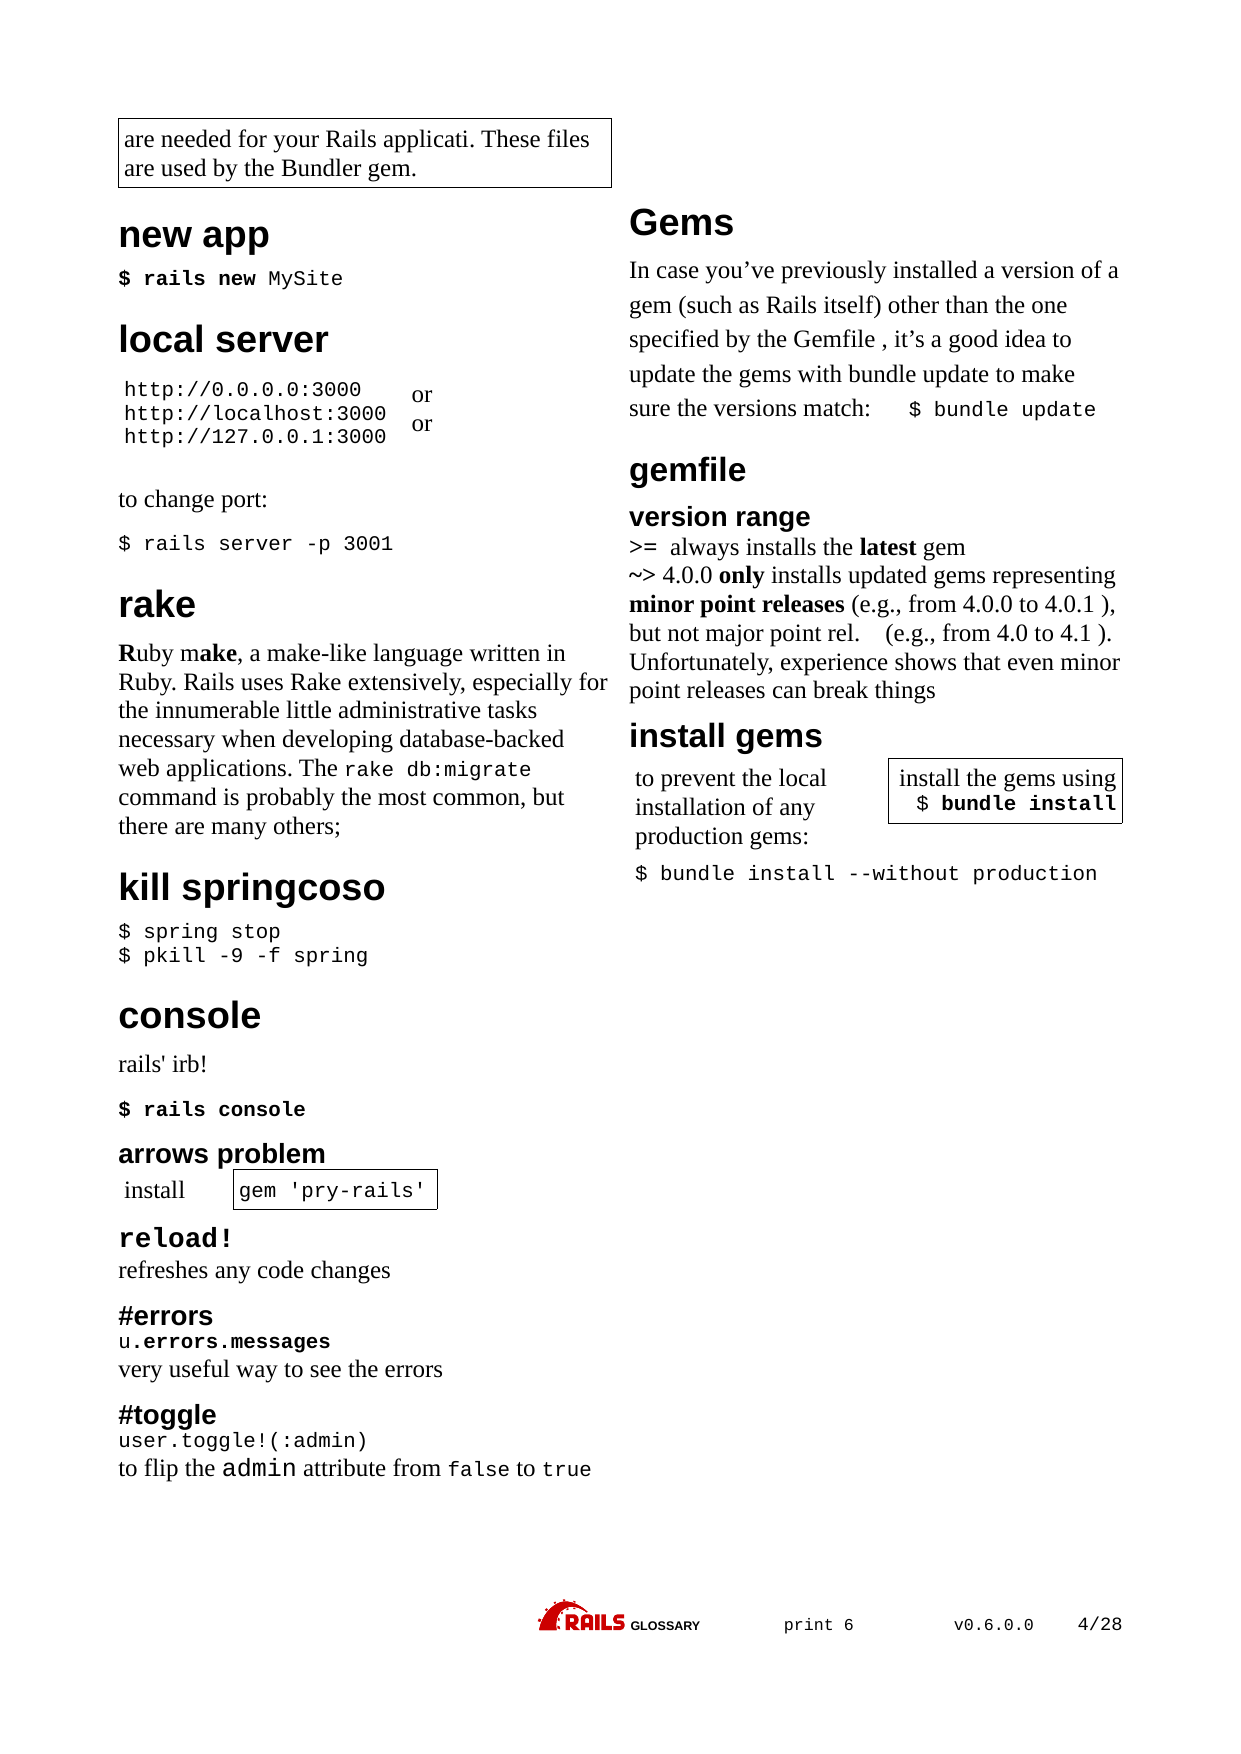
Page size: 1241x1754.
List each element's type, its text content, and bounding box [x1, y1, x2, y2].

text Ruby make, a make-like language written in Ruby. Rails uses Rake extensively, especially for the innumerable little administrative tasks necessary when developing database-backed web applications. The rake db:migrate command is probably the most common, but there are many others; [118, 638, 611, 840]
subtitle arrows problem [118, 1137, 611, 1169]
table_header install [118, 1169, 233, 1209]
subtitle rake [118, 582, 611, 625]
subtitle console [118, 993, 611, 1037]
text $ spring stop [118, 921, 611, 945]
table_header http://0.0.0.0:3000 http://localhost:3000 http://127.0.0.1:3000 [118, 373, 406, 456]
subtitle #errors [118, 1299, 611, 1331]
table_header install the gems using $ bundle install [889, 759, 1122, 822]
subtitle gemfile [629, 449, 1122, 488]
text very useful way to see the errors [118, 1354, 611, 1383]
table_cell $ bundle install --without production [629, 858, 1122, 893]
subtitle new app [118, 212, 611, 256]
text >= always installs the latest gem [629, 532, 1122, 561]
table_header to prevent the local installation of any production gems: [629, 758, 888, 858]
text ~> 4.0.0 only installs updated gems representing minor point releases (e.g., from 4.0.0 to 4.0.1 ), but not major point rel. (e.g., from 4.0 to 4.1 ). Unfortunately, experience shows that even minor point releases can break things [629, 561, 1122, 704]
subtitle kill springcoso [118, 865, 611, 908]
text $ rails new MySite [118, 268, 611, 292]
subtitle install gems [629, 716, 1122, 755]
table_cell [889, 824, 1122, 858]
table_header gem 'pry-rails' [234, 1170, 437, 1209]
text In case you’ve previously installed a version of a gem (such as Rails itself) other than the one specified by the Gemfile , it’s a good idea to update the gems with bundle update to make sure the versions match: $ bundle update [629, 256, 1122, 423]
text $ rails server -p 3001 [118, 533, 611, 557]
subtitle #toggle [118, 1398, 611, 1430]
text $ pkill -9 -f spring [118, 945, 611, 968]
text to change port: [118, 484, 611, 513]
table_header or or [406, 373, 611, 456]
subtitle reload! [118, 1224, 611, 1255]
subtitle Gems [629, 199, 1122, 243]
subtitle version range [629, 500, 1122, 532]
text $ rails console [118, 1098, 611, 1122]
text refreshes any code changes [118, 1255, 611, 1284]
text u.errors.messages [118, 1331, 611, 1354]
text user.toggle!(:admin) [118, 1430, 611, 1453]
text rails' irb! [118, 1049, 611, 1078]
text to flip the admin attribute from false to true [118, 1453, 611, 1484]
table_cell are needed for your Rails applicati. These files are used by the Bundler gem. [119, 119, 611, 187]
subtitle local server [118, 317, 611, 361]
